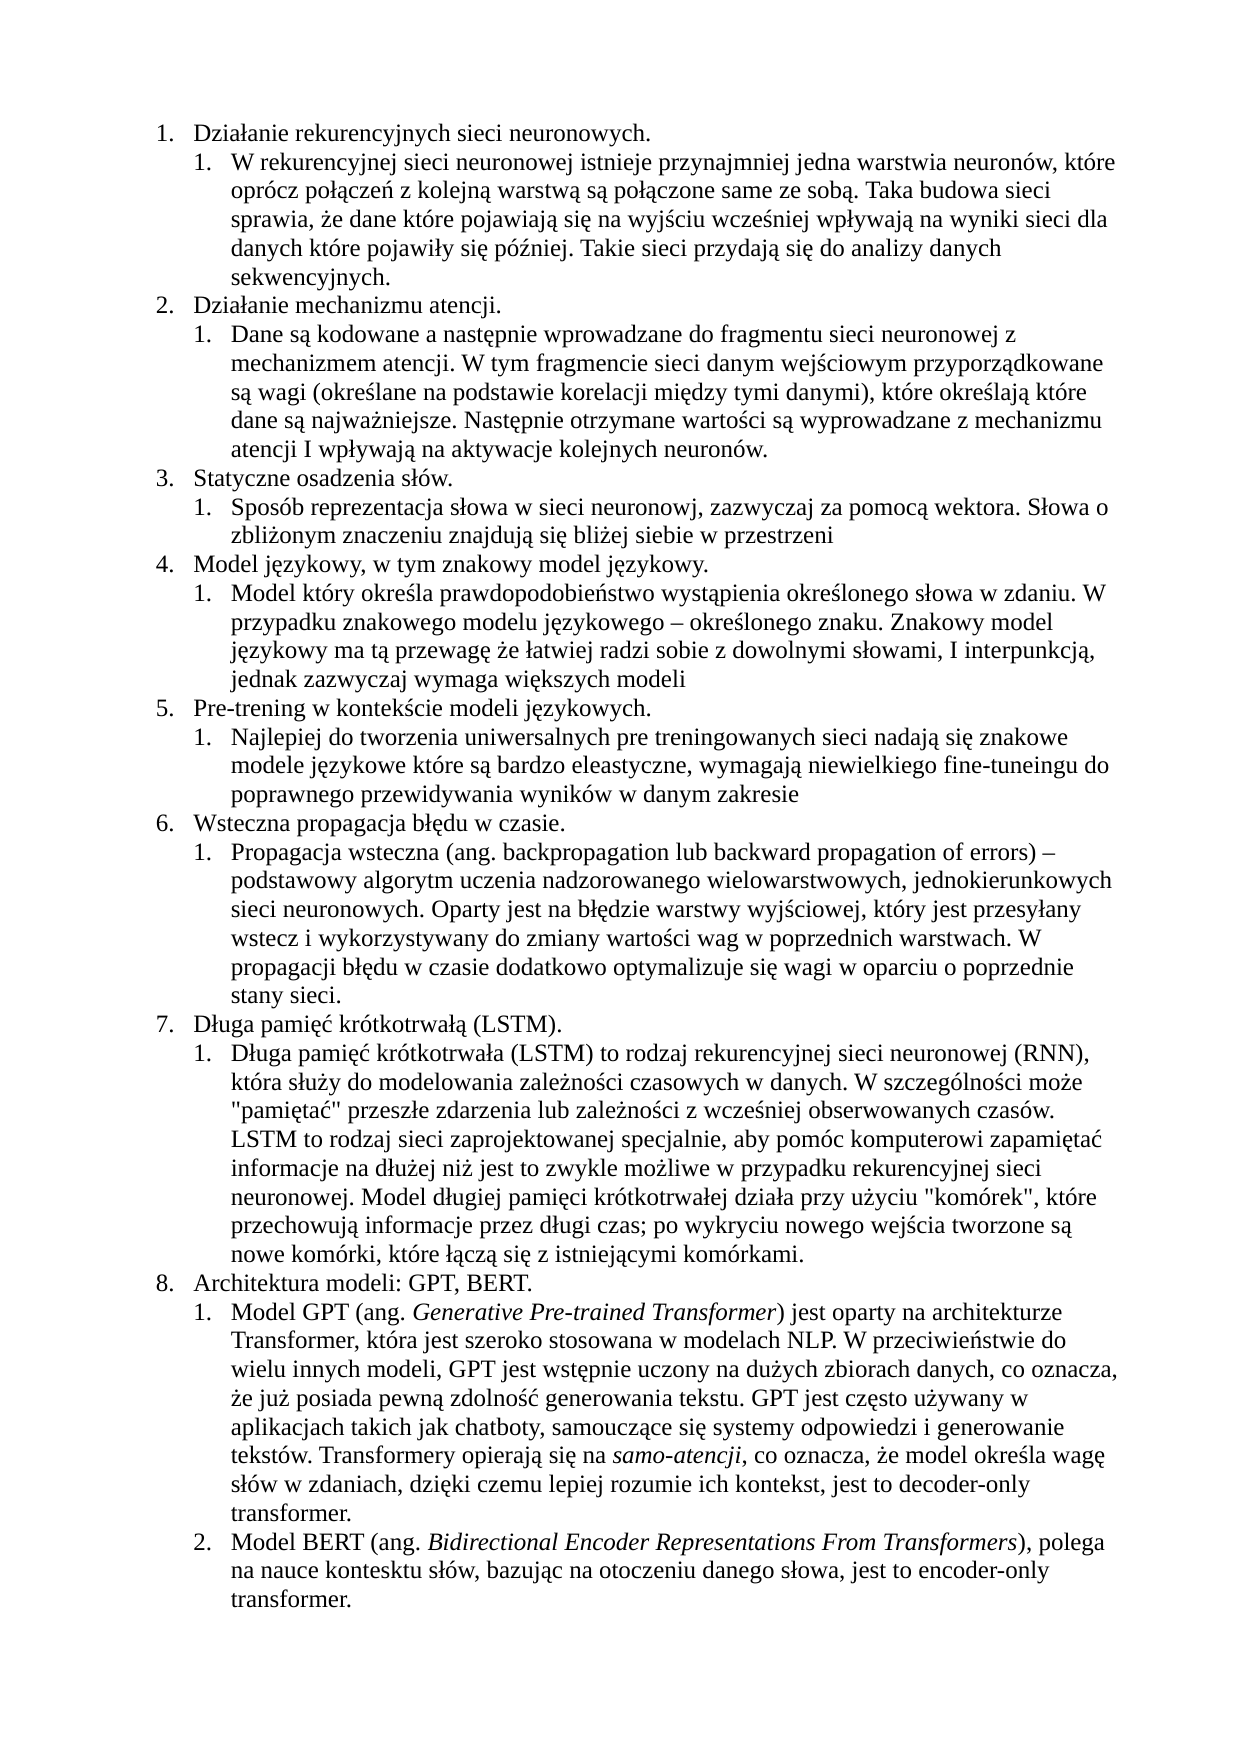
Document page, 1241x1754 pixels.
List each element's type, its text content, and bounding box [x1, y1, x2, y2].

list Działanie mechanizmu atencji. [156, 291, 1122, 319]
list Model BERT (ang. Bidirectional Encoder Representations From Transformers), polega na nauce kontesktu słów, bazując na otoczeniu danego słowa, jest to encoder-only transformer. [193, 1527, 1122, 1613]
list Architektura modeli: GPT, BERT. [156, 1268, 1122, 1297]
list W rekurencyjnej sieci neuronowej istnieje przynajmniej jedna warstwia neuronów, które oprócz połączeń z kolejną warstwą są połączone same ze sobą. Taka budowa sieci sprawia, że dane które pojawiają się na wyjściu wcześniej wpływają na wyniki sieci dla danych które pojawiły się później. Takie sieci przydają się do analizy danych sekwencyjnych. [193, 147, 1122, 291]
list Model językowy, w tym znakowy model językowy. [156, 549, 1122, 578]
list Pre-trening w kontekście modeli językowych. [156, 693, 1122, 722]
list Propagacja wsteczna (ang. backpropagation lub backward propagation of errors) – podstawowy algorytm uczenia nadzorowanego wielowarstwowych, jednokierunkowych sieci neuronowych. Oparty jest na błędzie warstwy wyjściowej, który jest przesyłany wstecz i wykorzystywany do zmiany wartości wag w poprzednich warstwach. W propagacji błędu w czasie dodatkowo optymalizuje się wagi w oparciu o poprzednie stany sieci. [193, 837, 1122, 1009]
list Model który określa prawdopodobieństwo wystąpienia określonego słowa w zdaniu. W przypadku znakowego modelu językowego – określonego znaku. Znakowy model językowy ma tą przewagę że łatwiej radzi sobie z dowolnymi słowami, I interpunkcją, jednak zazwyczaj wymaga większych modeli [193, 578, 1122, 693]
list Sposób reprezentacja słowa w sieci neuronowj, zazwyczaj za pomocą wektora. Słowa o zbliżonym znaczeniu znajdują się bliżej siebie w przestrzeni [193, 492, 1122, 549]
list Długa pamięć krótkotrwałą (LSTM). [156, 1009, 1122, 1038]
list Działanie rekurencyjnych sieci neuronowych. [156, 118, 1122, 147]
list Wsteczna propagacja błędu w czasie. [156, 808, 1122, 837]
list Długa pamięć krótkotrwała (LSTM) to rodzaj rekurencyjnej sieci neuronowej (RNN), która służy do modelowania zależności czasowych w danych. W szczególności może "pamiętać" przeszłe zdarzenia lub zależności z wcześniej obserwowanych czasów. LSTM to rodzaj sieci zaprojektowanej specjalnie, aby pomóc komputerowi zapamiętać informacje na dłużej niż jest to zwykle możliwe w przypadku rekurencyjnej sieci neuronowej. Model długiej pamięci krótkotrwałej działa przy użyciu "komórek", które przechowują informacje przez długi czas; po wykryciu nowego wejścia tworzone są nowe komórki, które łączą się z istniejącymi komórkami. [193, 1038, 1122, 1268]
list Statyczne osadzenia słów. [156, 463, 1122, 492]
list Dane są kodowane a następnie wprowadzane do fragmentu sieci neuronowej z mechanizmem atencji. W tym fragmencie sieci danym wejściowym przyporządkowane są wagi (określane na podstawie korelacji między tymi danymi), które określają które dane są najważniejsze. Następnie otrzymane wartości są wyprowadzane z mechanizmu atencji I wpływają na aktywacje kolejnych neuronów. [193, 319, 1122, 463]
list Model GPT (ang. Generative Pre-trained Transformer) jest oparty na architekturze Transformer, która jest szeroko stosowana w modelach NLP. W przeciwieństwie do wielu innych modeli, GPT jest wstępnie uczony na dużych zbiorach danych, co oznacza, że już posiada pewną zdolność generowania tekstu. GPT jest często używany w aplikacjach takich jak chatboty, samouczące się systemy odpowiedzi i generowanie tekstów. Transformery opierają się na samo-atencji, co oznacza, że model określa wagę słów w zdaniach, dzięki czemu lepiej rozumie ich kontekst, jest to decoder-only transformer. [193, 1297, 1122, 1527]
list Najlepiej do tworzenia uniwersalnych pre treningowanych sieci nadają się znakowe modele językowe które są bardzo eleastyczne, wymagają niewielkiego fine-tuneingu do poprawnego przewidywania wyników w danym zakresie [193, 722, 1122, 808]
